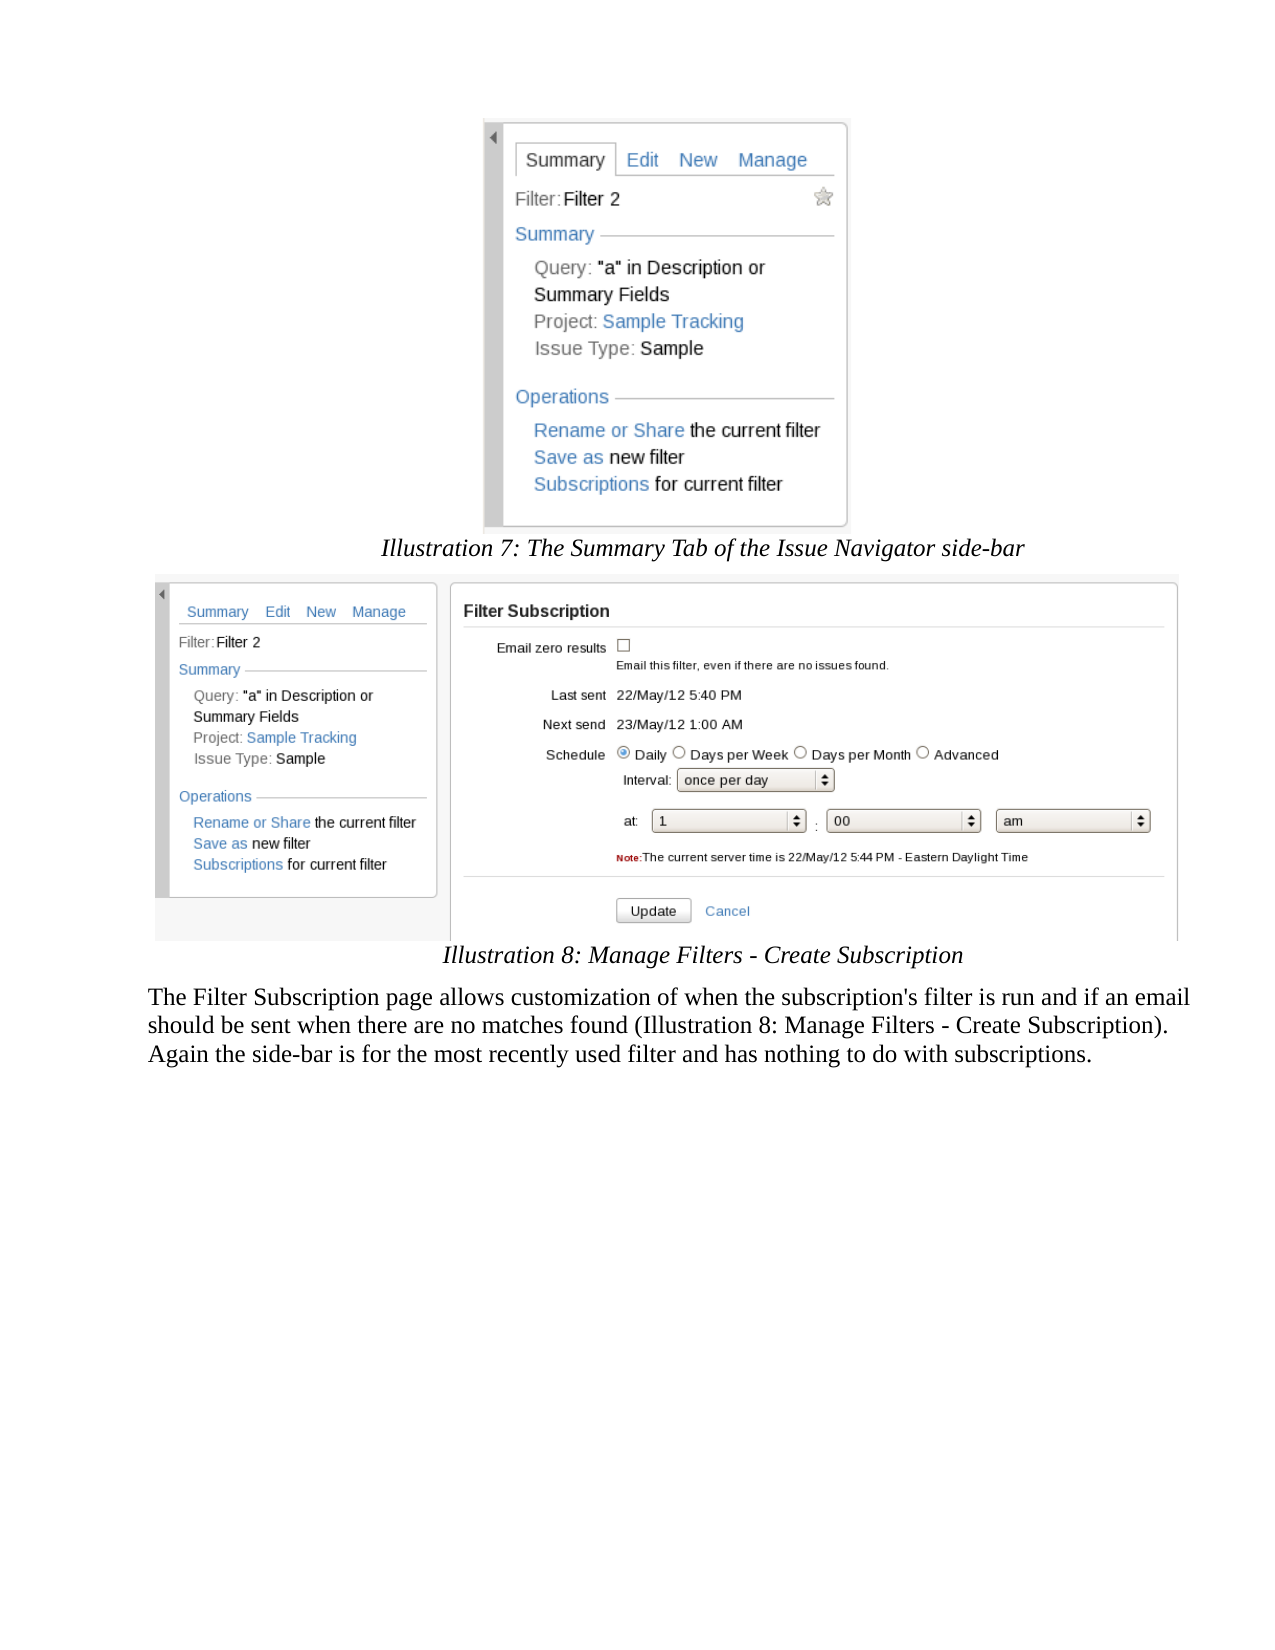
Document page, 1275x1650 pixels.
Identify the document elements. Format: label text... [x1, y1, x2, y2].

table_cell Illustration 8: Manage Filters - Create Subscription [118, 575, 1216, 982]
table_cell The Filter Subscription page allows customization of when the subscription's filter is run and if an email should be sent when there are no matches found (Illustration 8: Manage Filters - Create Subscription). Again the side-bar is for the most recently used filter and has nothing to do with subscriptions. [118, 982, 1216, 1081]
picture [482, 118, 852, 534]
table_header Illustration 7: The Summary Tab of the Issue Navigator side-bar [118, 118, 1216, 574]
picture [155, 574, 1179, 941]
